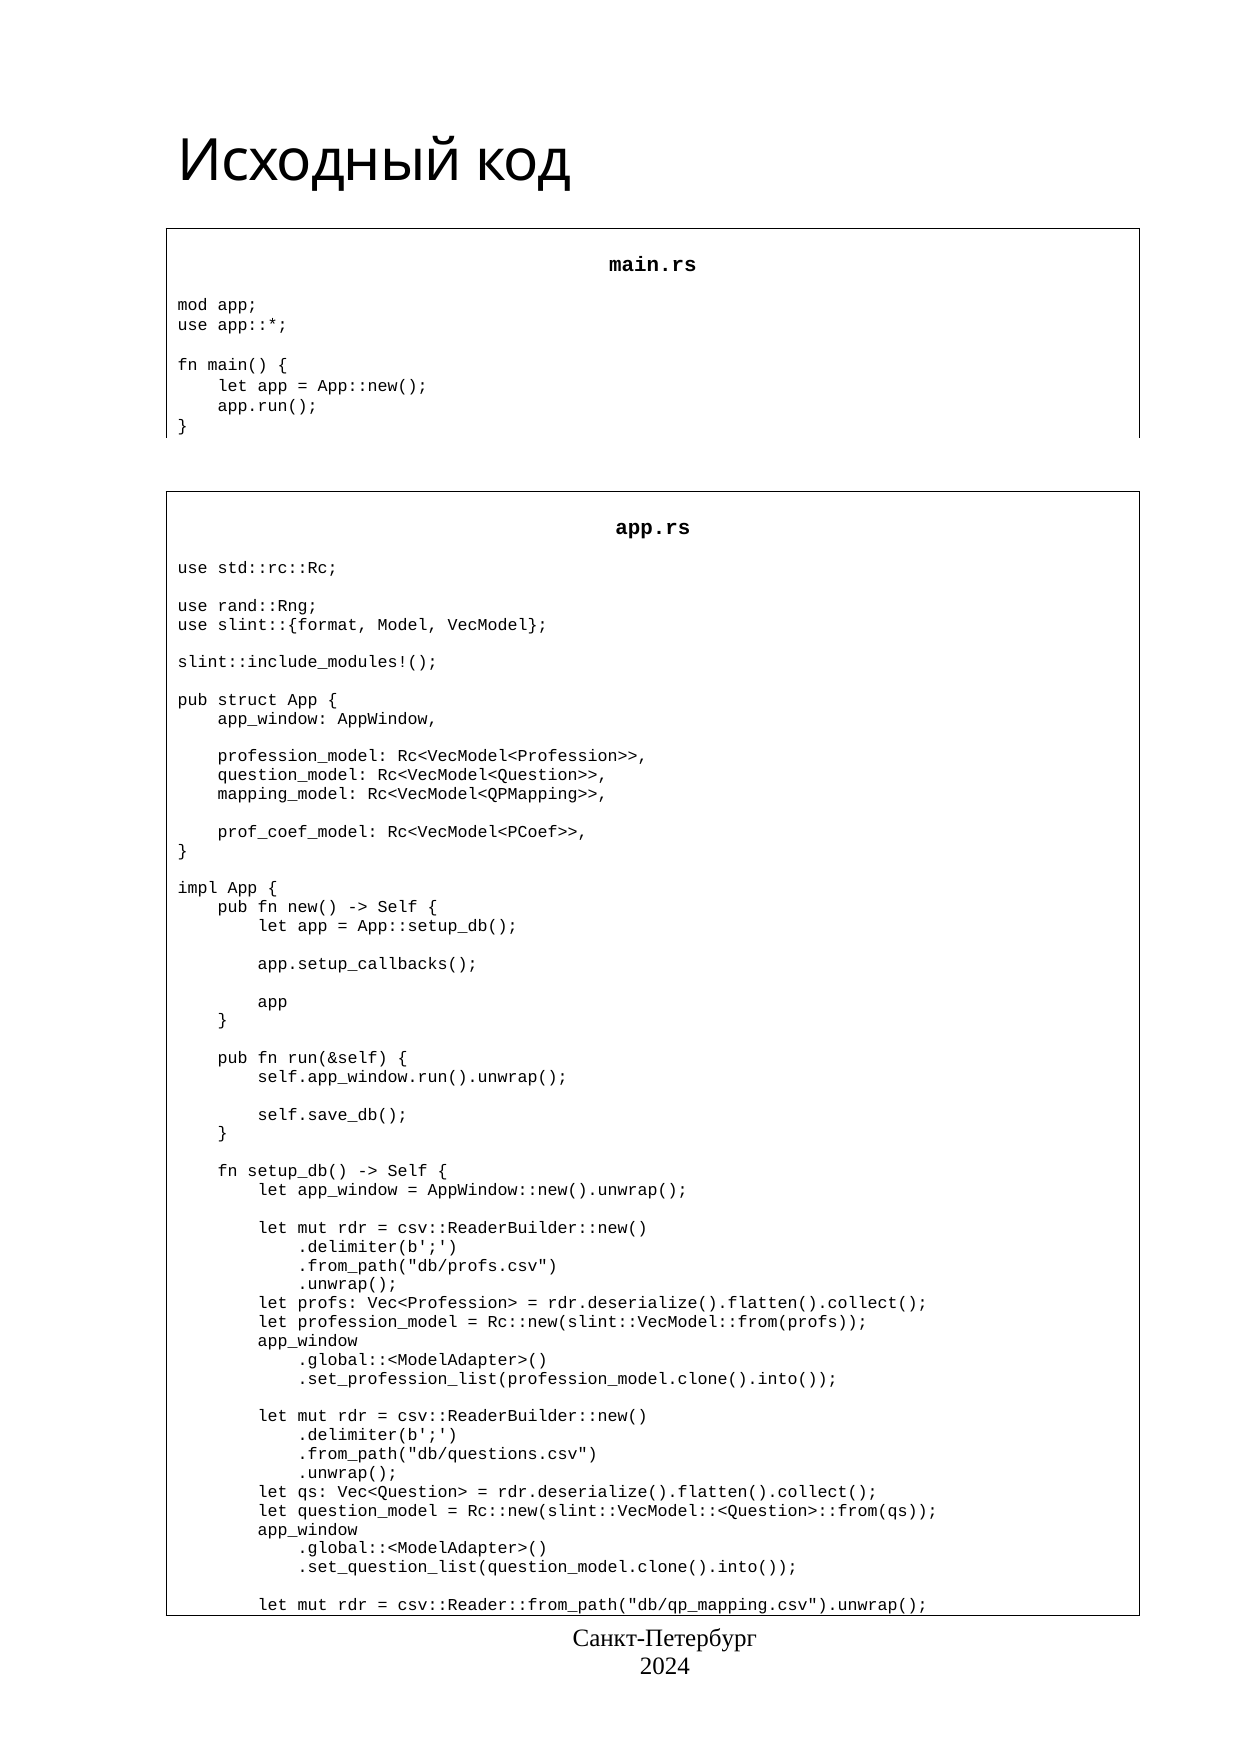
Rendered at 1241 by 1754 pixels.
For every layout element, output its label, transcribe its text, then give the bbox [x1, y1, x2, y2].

table_header app.rs [167, 492, 1139, 559]
table_header main.rs [167, 229, 1139, 296]
title Исходный код [177, 118, 1152, 198]
table_cell mod app; use app::*; fn main() { let app = App::new(); app.run(); } [167, 296, 1139, 438]
table_cell use std::rc::Rc; use rand::Rng; use slint::{format, Model, VecModel}; slint::include_modules!(); pub struct App { app_window: AppWindow, profession_model: Rc<VecModel<Profession>>, question_model: Rc<VecModel<Question>>, mapping_model: Rc<VecModel<QPMapping>>, prof_coef_model: Rc<VecModel<PCoef>>, } impl App { pub fn new() -> Self { let app = App::setup_db(); app.setup_callbacks(); app } pub fn run(&self) { self.app_window.run().unwrap(); self.save_db(); } fn setup_db() -> Self { let app_window = AppWindow::new().unwrap(); let mut rdr = csv::ReaderBuilder::new() .delimiter(b';') .from_path("db/profs.csv") .unwrap(); let profs: Vec<Profession> = rdr.deserialize().flatten().collect(); let profession_model = Rc::new(slint::VecModel::from(profs)); app_window .global::<ModelAdapter>() .set_profession_list(profession_model.clone().into()); let mut rdr = csv::ReaderBuilder::new() .delimiter(b';') .from_path("db/questions.csv") .unwrap(); let qs: Vec<Question> = rdr.deserialize().flatten().collect(); let question_model = Rc::new(slint::VecModel::<Question>::from(qs)); app_window .global::<ModelAdapter>() .set_question_list(question_model.clone().into()); let mut rdr = csv::Reader::from_path("db/qp_mapping.csv").unwrap(); [167, 560, 1139, 1615]
